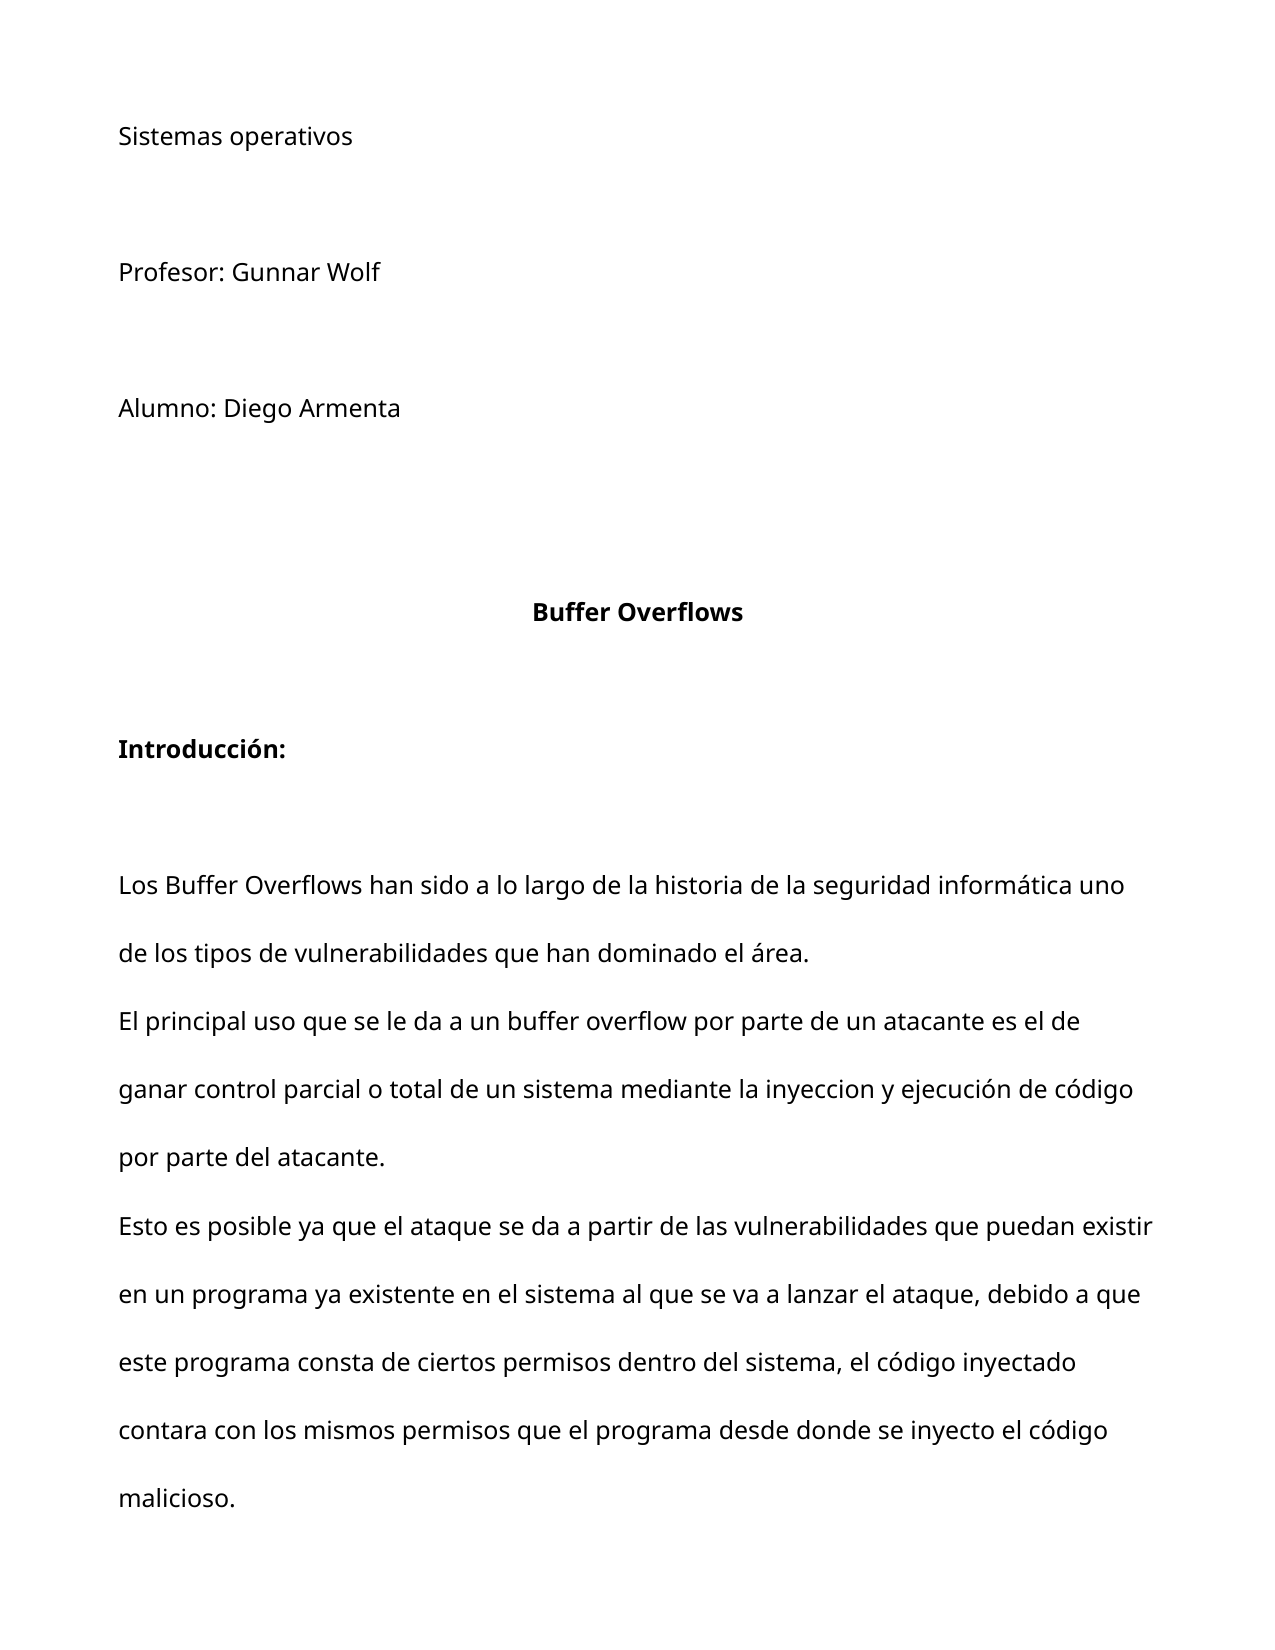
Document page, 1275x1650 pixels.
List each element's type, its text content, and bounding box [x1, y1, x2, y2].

text Los Buffer Overflows han sido a lo largo de la historia de la seguridad informática uno de los tipos de vulnerabilidades que han dominado el área. [118, 867, 1157, 970]
text Sistemas operativos [118, 118, 1157, 152]
text Esto es posible ya que el ataque se da a partir de las vulnerabilidades que puedan existir en un programa ya existente en el sistema al que se va a lanzar el ataque, debido a que este programa consta de ciertos permisos dentro del sistema, el código inyectado contara con los mismos permisos que el programa desde donde se inyecto el código malicioso. [118, 1208, 1157, 1515]
text Introducción: [118, 731, 1157, 765]
text Alumno: Diego Armenta [118, 391, 1157, 425]
text Profesor: Gunnar Wolf [118, 254, 1157, 288]
text El principal uso que se le da a un buffer overflow por parte de un atacante es el de ganar control parcial o total de un sistema mediante la inyeccion y ejecución de código por parte del atacante. [118, 1004, 1157, 1174]
text Buffer Overflows [118, 595, 1157, 629]
